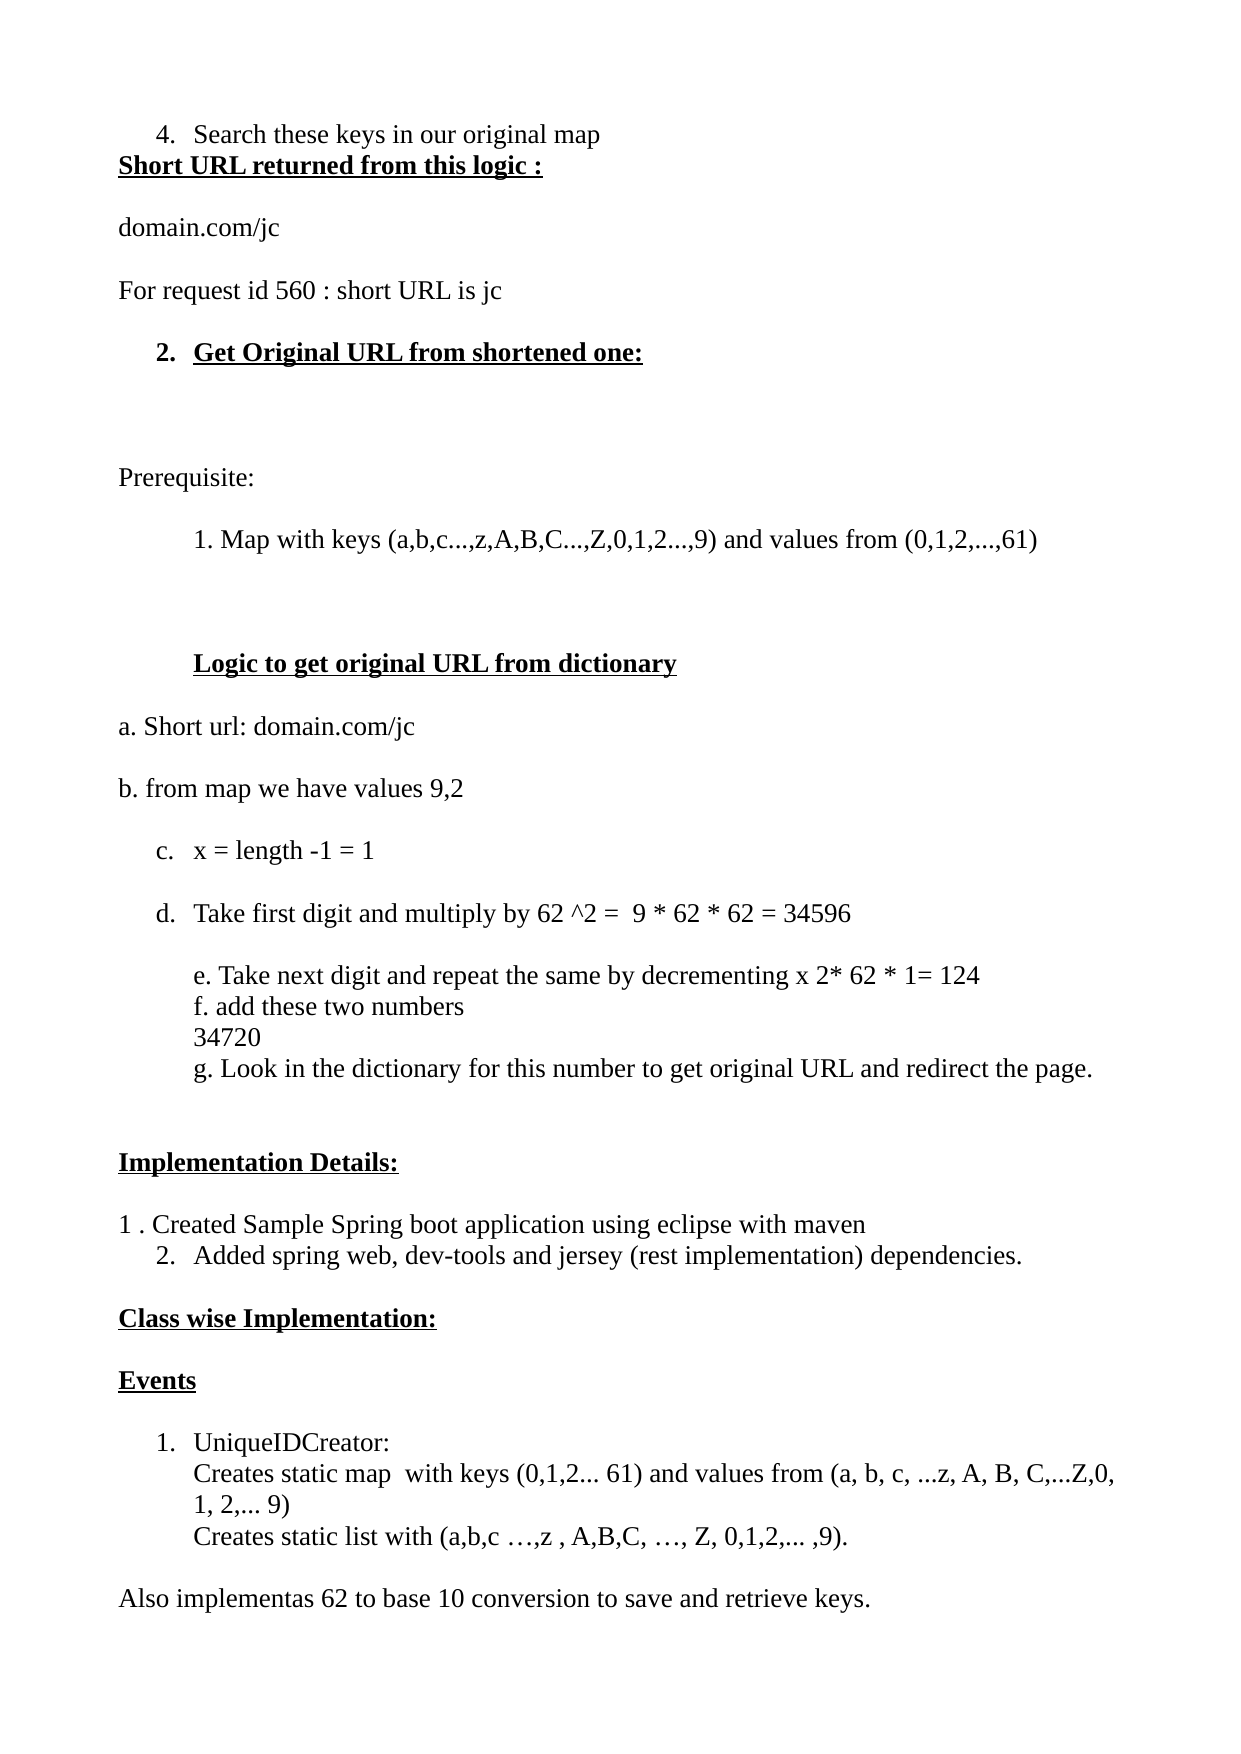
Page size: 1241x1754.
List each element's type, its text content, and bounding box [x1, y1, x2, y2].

list 34720 [156, 1021, 1122, 1052]
text Short URL returned from this logic : [118, 149, 1122, 180]
text domain.com/jc [118, 212, 1122, 243]
list e. Take next digit and repeat the same by decrementing x 2* 62 * 1= 124 [156, 959, 1122, 990]
text Prerequisite: [118, 461, 1122, 492]
list Logic to get original URL from dictionary [156, 648, 1122, 679]
list Added spring web, dev-tools and jersey (rest implementation) dependencies. [156, 1239, 1122, 1271]
text 1 . Created Sample Spring boot application using eclipse with maven [118, 1208, 1122, 1239]
text b. from map we have values 9,2 [118, 772, 1122, 803]
list x = length -1 = 1 [156, 834, 1122, 866]
text a. Short url: domain.com/jc [118, 710, 1122, 741]
list f. add these two numbers [156, 990, 1122, 1021]
text Class wise Implementation: [118, 1302, 1122, 1333]
list Get Original URL from shortened one: [156, 336, 1122, 367]
text For request id 560 : short URL is jc [118, 274, 1122, 305]
list Search these keys in our original map [156, 118, 1122, 149]
text Also implementas 62 to base 10 conversion to save and retrieve keys. [118, 1582, 1122, 1613]
list Creates static list with (a,b,c …,z , A,B,C, …, Z, 0,1,2,... ,9). [156, 1520, 1122, 1551]
list 1. Map with keys (a,b,c...,z,A,B,C...,Z,0,1,2...,9) and values from (0,1,2,...,61) [156, 523, 1122, 554]
list UniqueIDCreator: [156, 1426, 1122, 1457]
list Creates static map with keys (0,1,2... 61) and values from (a, b, c, ...z, A, B, C,...Z,0, 1, 2,... 9) [156, 1457, 1122, 1520]
text Events [118, 1364, 1122, 1395]
list g. Look in the dictionary for this number to get original URL and redirect the page. [156, 1052, 1122, 1084]
list Take first digit and multiply by 62 ^2 = 9 * 62 * 62 = 34596 [156, 897, 1122, 928]
text Implementation Details: [118, 1146, 1122, 1177]
